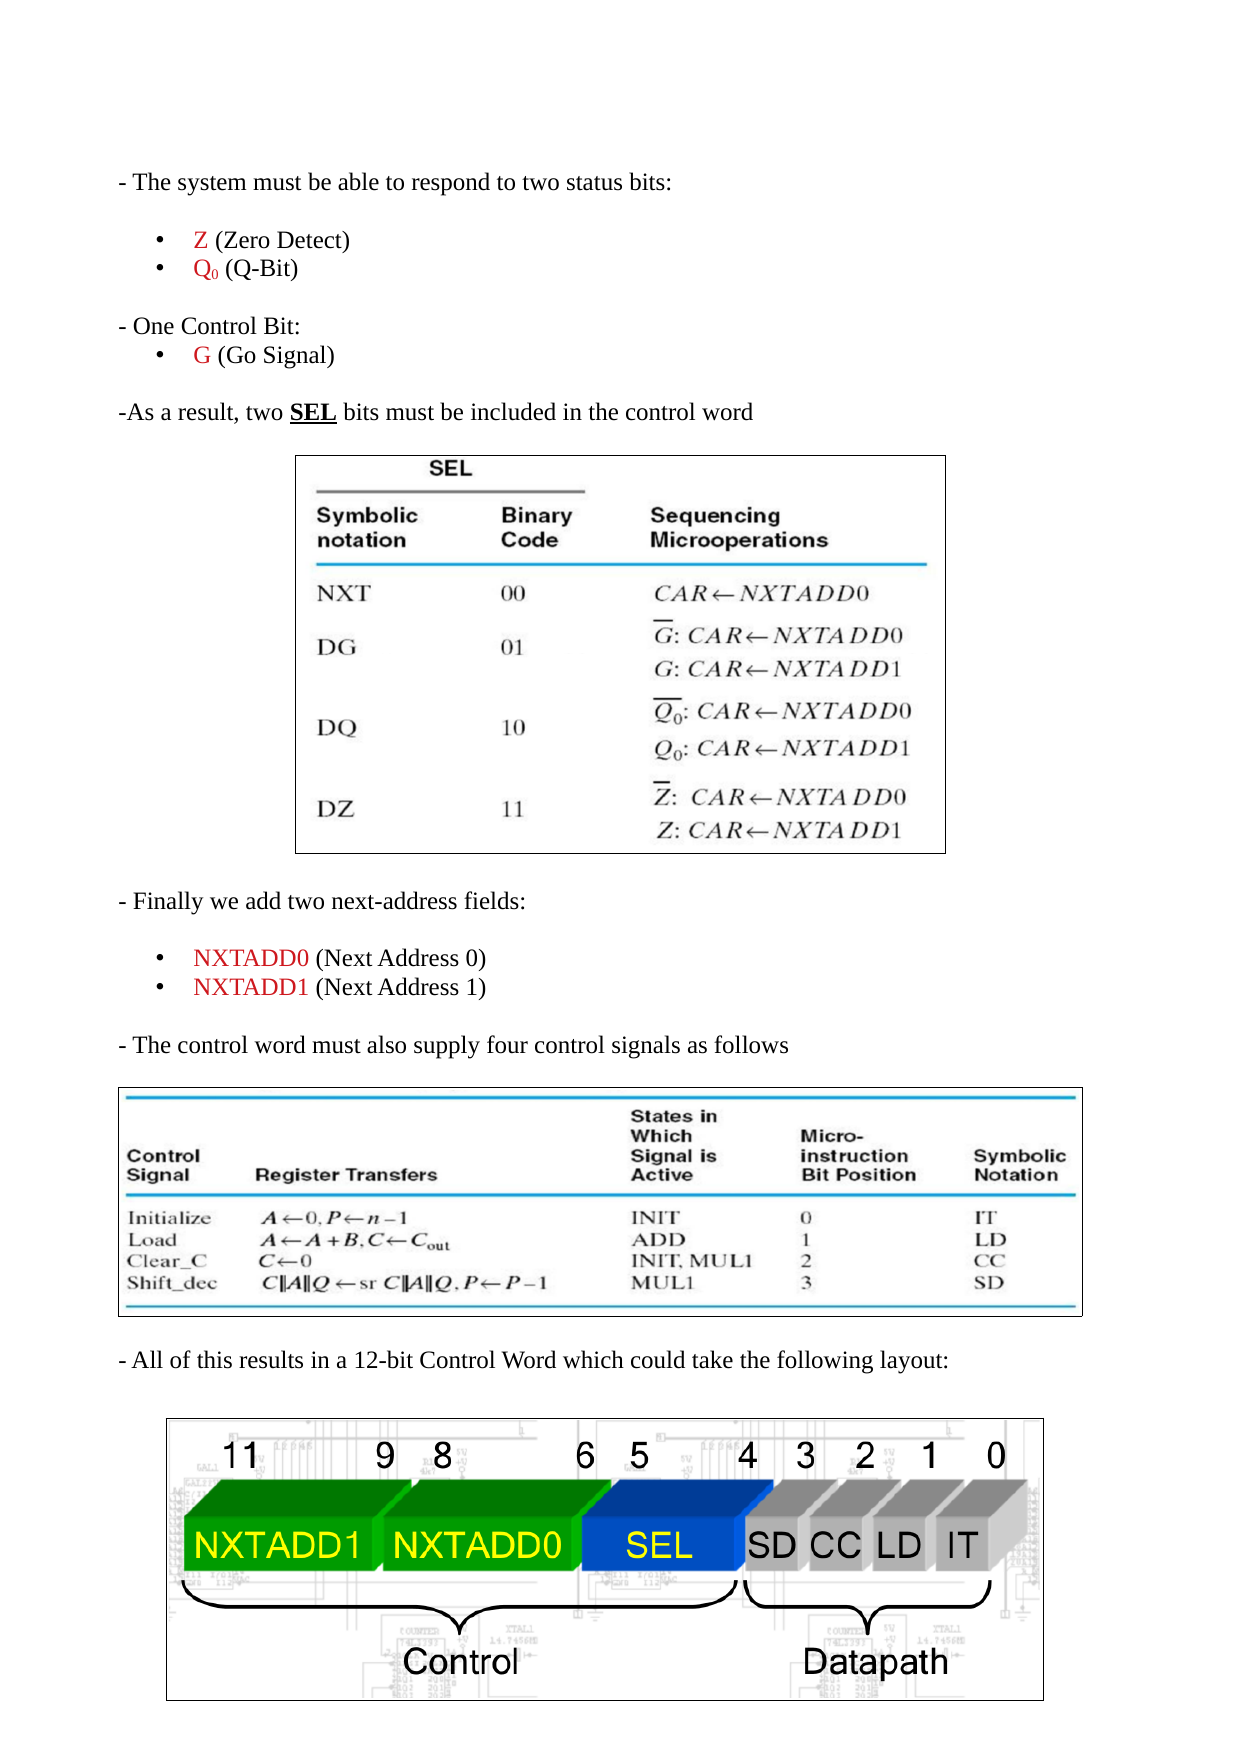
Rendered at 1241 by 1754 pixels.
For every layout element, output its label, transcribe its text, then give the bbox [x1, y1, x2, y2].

list Q0 (Q-Bit) [156, 253, 1122, 282]
list NXTADD0 (Next Address 0) [156, 943, 1122, 972]
list NXTADD1 (Next Address 1) [156, 972, 1122, 1001]
text - All of this results in a 12-bit Control Word which could take the following layout: [118, 1345, 1122, 1373]
text -As a result, two SEL bits must be included in the control word [118, 397, 1122, 426]
text - The system must be able to respond to two status bits: [118, 167, 1122, 196]
text - The control word must also supply four control signals as follows [118, 1030, 1122, 1058]
picture [121, 1090, 1080, 1313]
list G (Go Signal) [156, 340, 1122, 368]
picture [168, 1420, 1040, 1698]
text - One Control Bit: [118, 311, 1122, 340]
text [167, 1419, 1043, 1700]
picture [297, 457, 943, 851]
list Z (Zero Detect) [156, 225, 1122, 253]
text - Finally we add two next-address fields: [118, 886, 1122, 915]
